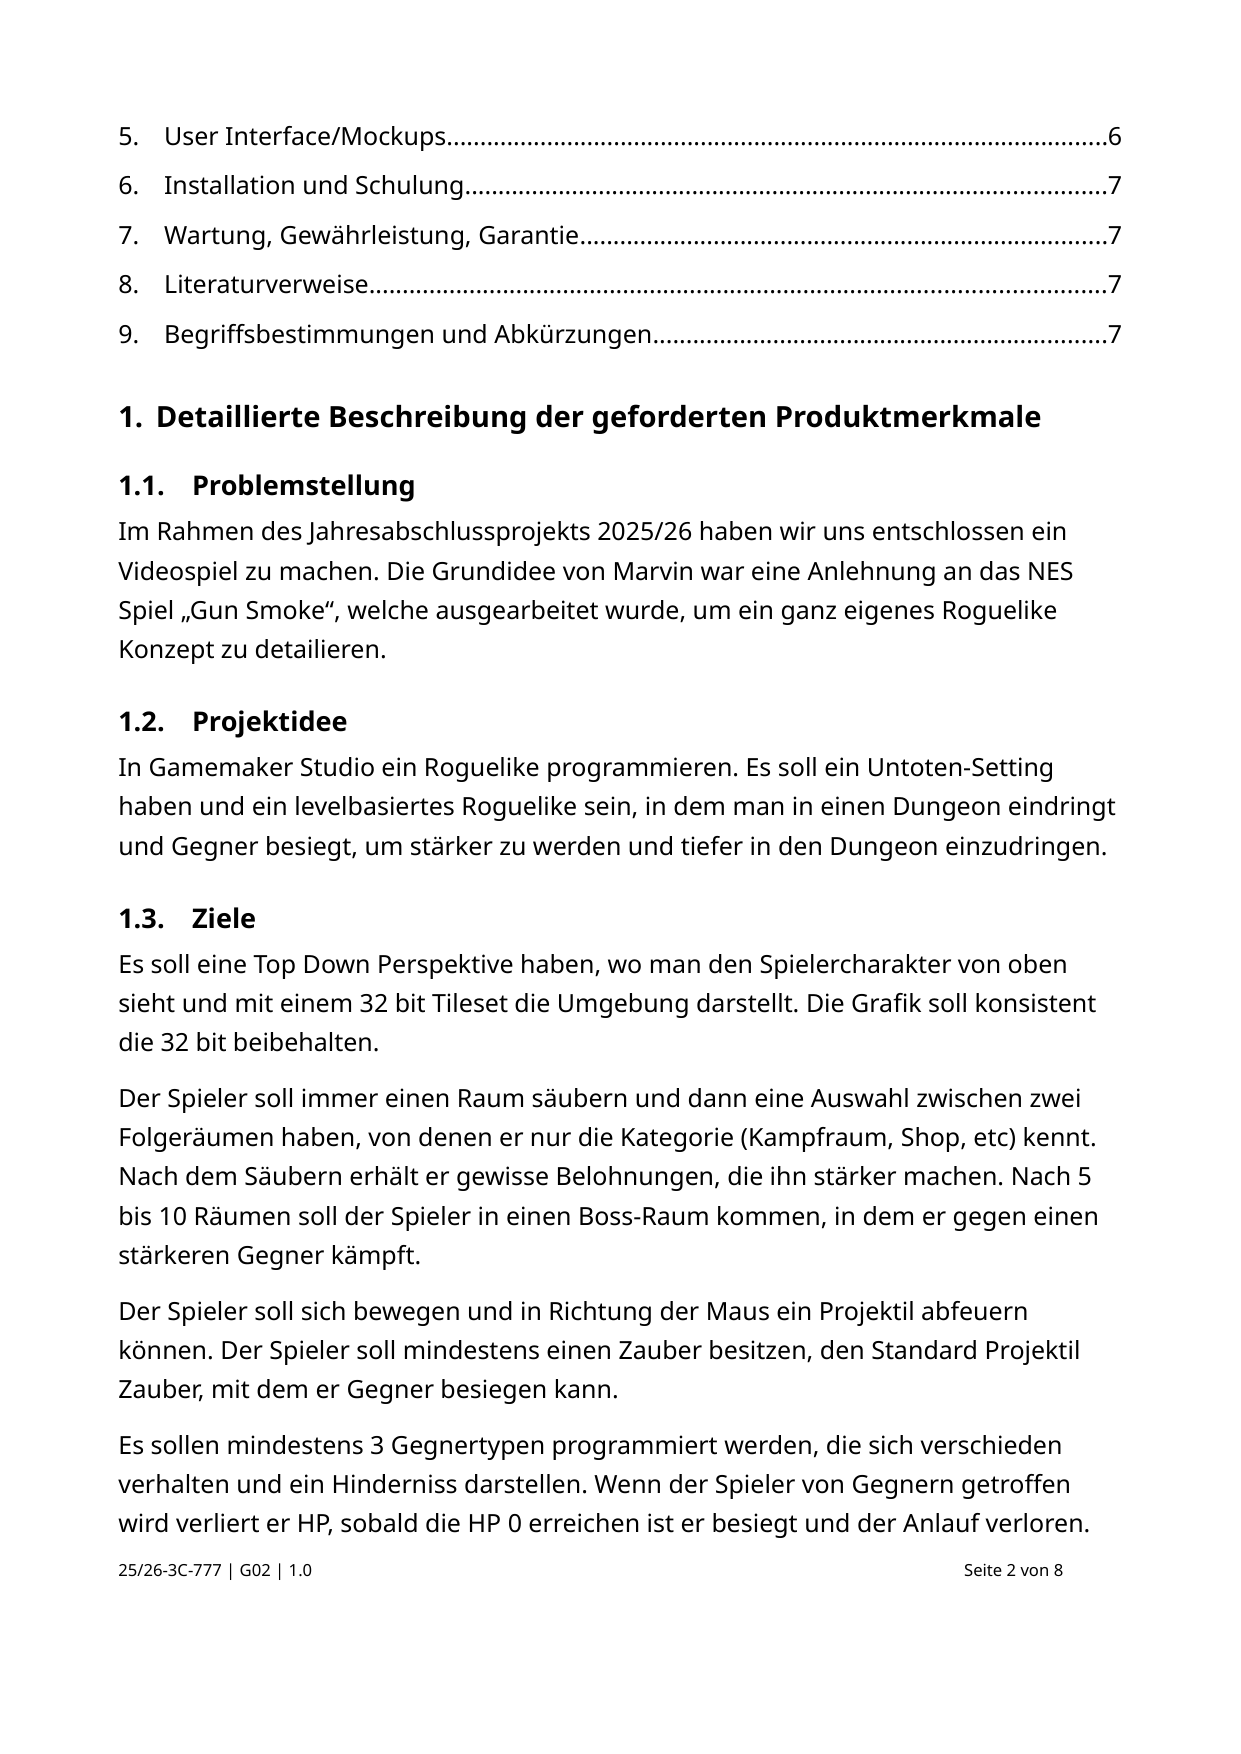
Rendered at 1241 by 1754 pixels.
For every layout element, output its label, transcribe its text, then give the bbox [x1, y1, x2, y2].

text Im Rahmen des Jahresabschlussprojekts 2025/26 haben wir uns entschlossen ein Videospiel zu machen. Die Grundidee von Marvin war eine Anlehnung an das NES Spiel „Gun Smoke“, welche ausgearbeitet wurde, um ein ganz eigenes Roguelike Konzept zu detailieren. [118, 514, 1122, 666]
text 5. User Interface/Mockups 6 [118, 118, 1122, 152]
subtitle Problemstellung [118, 472, 1122, 501]
text Der Spieler soll sich bewegen und in Richtung der Maus ein Projektil abfeuern können. Der Spieler soll mindestens einen Zauber besitzen, den Standard Projektil Zauber, mit dem er Gegner besiegen kann. [118, 1293, 1122, 1406]
text Es soll eine Top Down Perspektive haben, wo man den Spielercharakter von oben sieht und mit einem 32 bit Tileset die Umgebung darstellt. Die Grafik soll konsistent die 32 bit beibehalten. [118, 946, 1122, 1059]
text 8. Literaturverweise 7 [118, 267, 1122, 301]
subtitle Detaillierte Beschreibung der geforderten Produktmerkmale [118, 397, 1122, 435]
text 9. Begriffsbestimmungen und Abkürzungen 7 [118, 316, 1122, 351]
subtitle Ziele [118, 905, 1122, 934]
text Es sollen mindestens 3 Gegnertypen programmiert werden, die sich verschieden verhalten und ein Hinderniss darstellen. Wenn der Spieler von Gegnern getroffen wird verliert er HP, sobald die HP 0 erreichen ist er besiegt und der Anlauf verloren. [118, 1427, 1122, 1540]
text 7. Wartung, Gewährleistung, Garantie 7 [118, 217, 1122, 251]
subtitle Projektidee [118, 708, 1122, 737]
text 6. Installation und Schulung 7 [118, 168, 1122, 202]
text Der Spieler soll immer einen Raum säubern und dann eine Auswahl zwischen zwei Folgeräumen haben, von denen er nur die Kategorie (Kampfraum, Shop, etc) kennt. Nach dem Säubern erhält er gewisse Belohnungen, die ihn stärker machen. Nach 5 bis 10 Räumen soll der Spieler in einen Boss-Raum kommen, in dem er gegen einen stärkeren Gegner kämpft. [118, 1081, 1122, 1271]
text In Gamemaker Studio ein Roguelike programmieren. Es soll ein Untoten-Setting haben und ein levelbasiertes Roguelike sein, in dem man in einen Dungeon eindringt und Gegner besiegt, um stärker zu werden und tiefer in den Dungeon einzudringen. [118, 750, 1122, 862]
